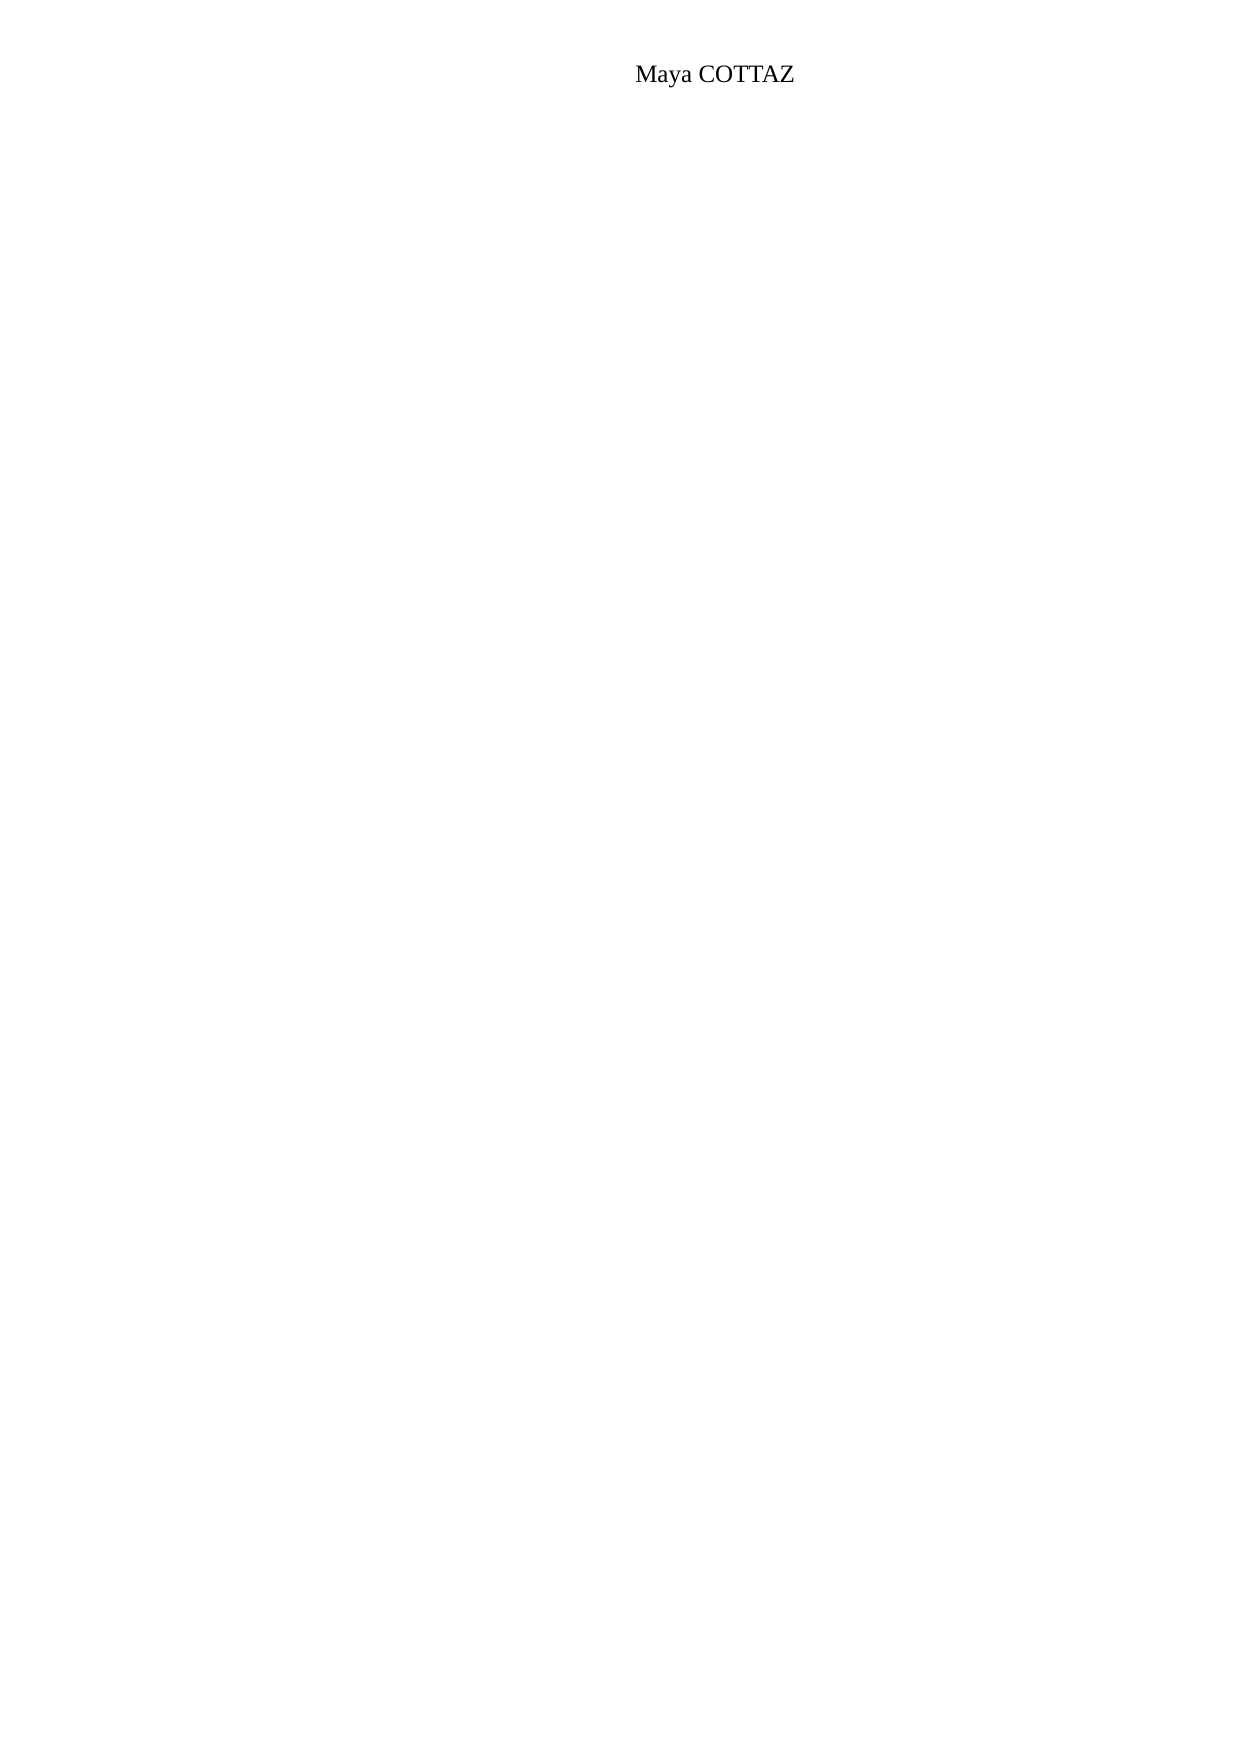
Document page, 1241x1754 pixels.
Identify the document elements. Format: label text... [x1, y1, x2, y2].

text Maya COTTAZ [133, 59, 1122, 88]
